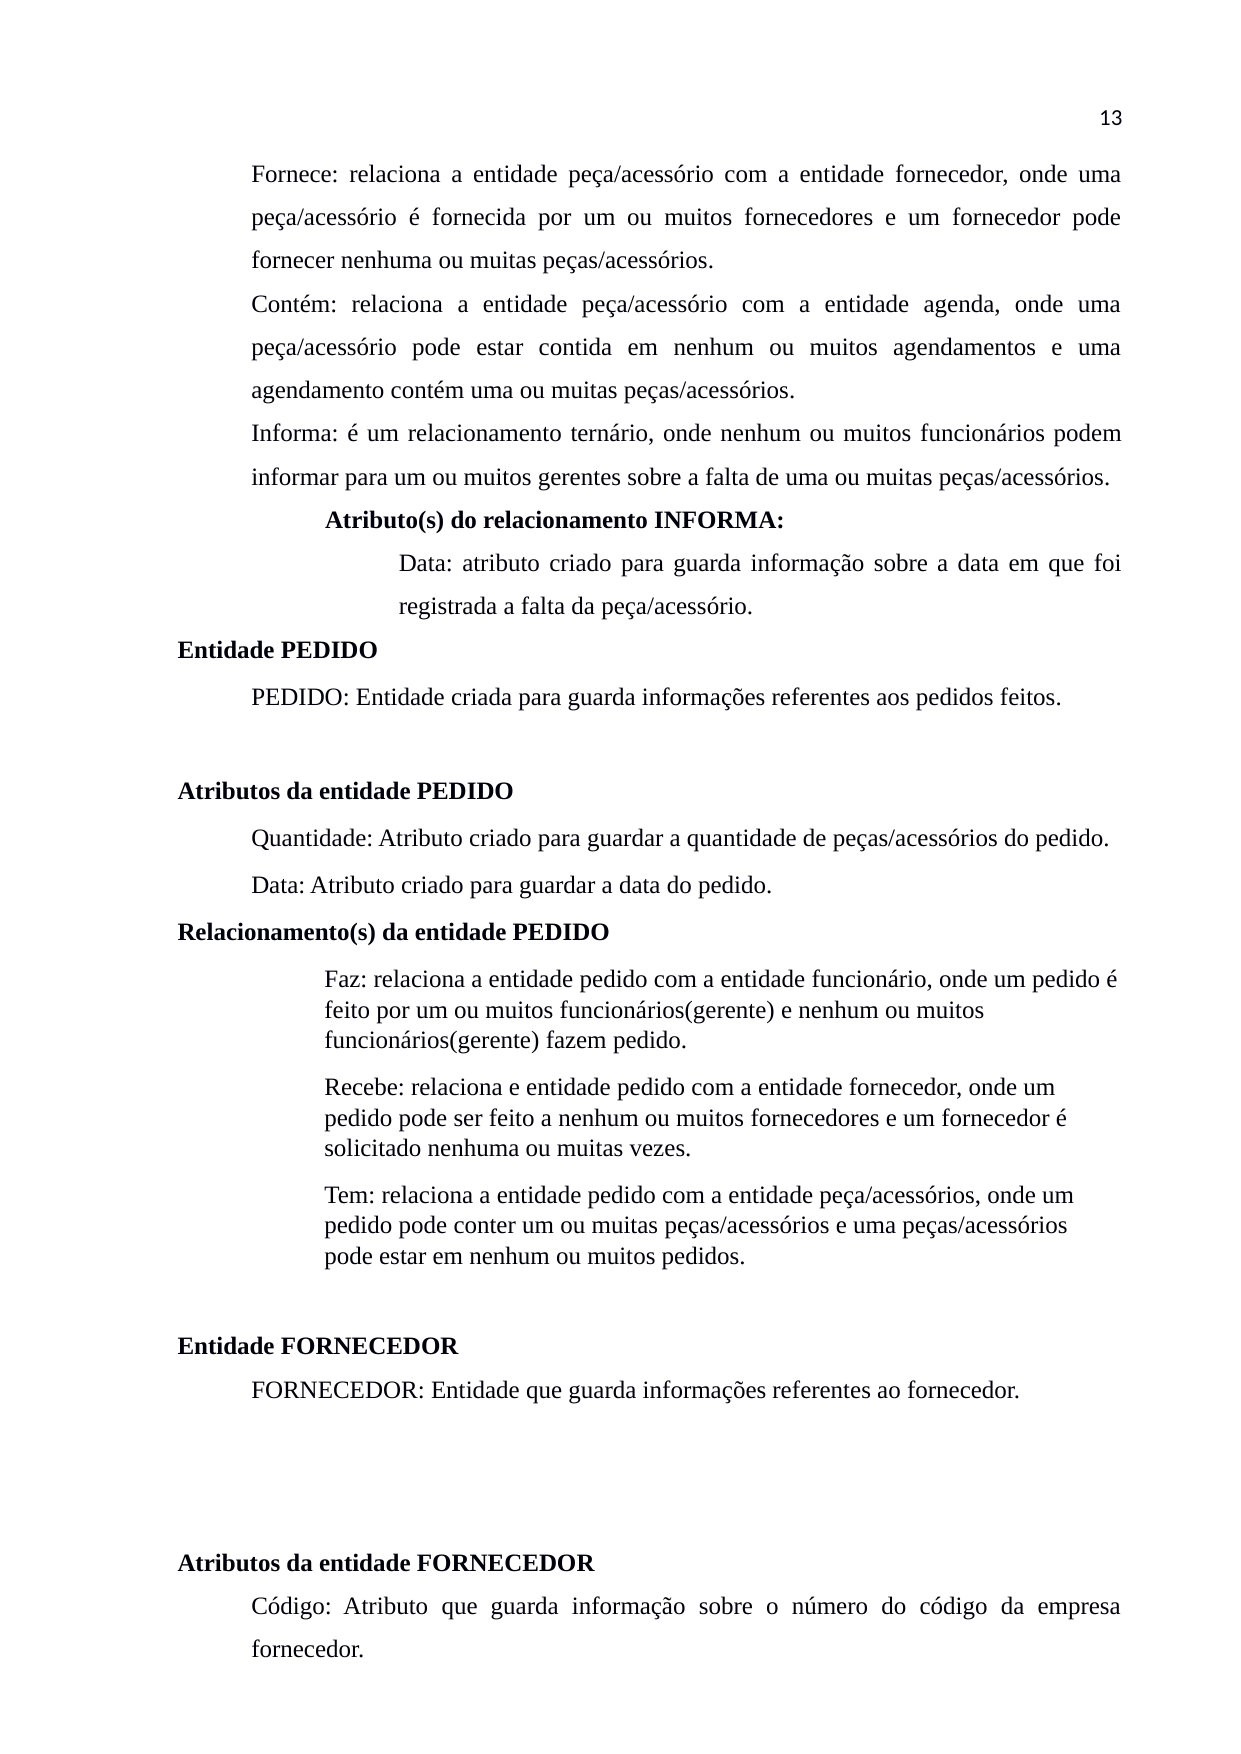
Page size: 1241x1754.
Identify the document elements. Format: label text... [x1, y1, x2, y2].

text Fornece: relaciona a entidade peça/acessório com a entidade fornecedor, onde uma peça/acessório é fornecida por um ou muitos fornecedores e um fornecedor pode fornecer nenhuma ou muitas peças/acessórios. [251, 159, 1122, 274]
text Contém: relaciona a entidade peça/acessório com a entidade agenda, onde uma peça/acessório pode estar contida em nenhum ou muitos agendamentos e uma agendamento contém uma ou muitas peças/acessórios. [251, 289, 1122, 404]
text Faz: relaciona a entidade pedido com a entidade funcionário, onde um pedido é feito por um ou muitos funcionários(gerente) e nenhum ou muitos funcionários(gerente) fazem pedido. [324, 964, 1122, 1054]
text Data: atributo criado para guarda informação sobre a data em que foi registrada a falta da peça/acessório. [398, 548, 1122, 620]
text Data: Atributo criado para guardar a data do pedido. [177, 870, 1122, 899]
text Entidade FORNECEDOR [177, 1331, 1122, 1360]
text Informa: é um relacionamento ternário, onde nenhum ou muitos funcionários podem informar para um ou muitos gerentes sobre a falta de uma ou muitas peças/acessórios. [251, 418, 1122, 490]
text Recebe: relaciona e entidade pedido com a entidade fornecedor, onde um pedido pode ser feito a nenhum ou muitos fornecedores e um fornecedor é solicitado nenhuma ou muitas vezes. [324, 1072, 1122, 1162]
text Atributos da entidade FORNECEDOR [177, 1548, 1122, 1577]
text FORNECEDOR: Entidade que guarda informações referentes ao fornecedor. [177, 1375, 1122, 1403]
text Atributo(s) do relacionamento INFORMA: [251, 505, 1122, 534]
text Entidade PEDIDO [177, 635, 1122, 663]
text PEDIDO: Entidade criada para guarda informações referentes aos pedidos feitos. [177, 682, 1122, 711]
text Quantidade: Atributo criado para guardar a quantidade de peças/acessórios do pedido. [177, 823, 1122, 852]
text Relacionamento(s) da entidade PEDIDO [177, 917, 1122, 946]
text Tem: relaciona a entidade pedido com a entidade peça/acessórios, onde um pedido pode conter um ou muitas peças/acessórios e uma peças/acessórios pode estar em nenhum ou muitos pedidos. [324, 1180, 1122, 1270]
text Atributos da entidade PEDIDO [177, 776, 1122, 805]
text Código: Atributo que guarda informação sobre o número do código da empresa fornecedor. [251, 1591, 1122, 1663]
